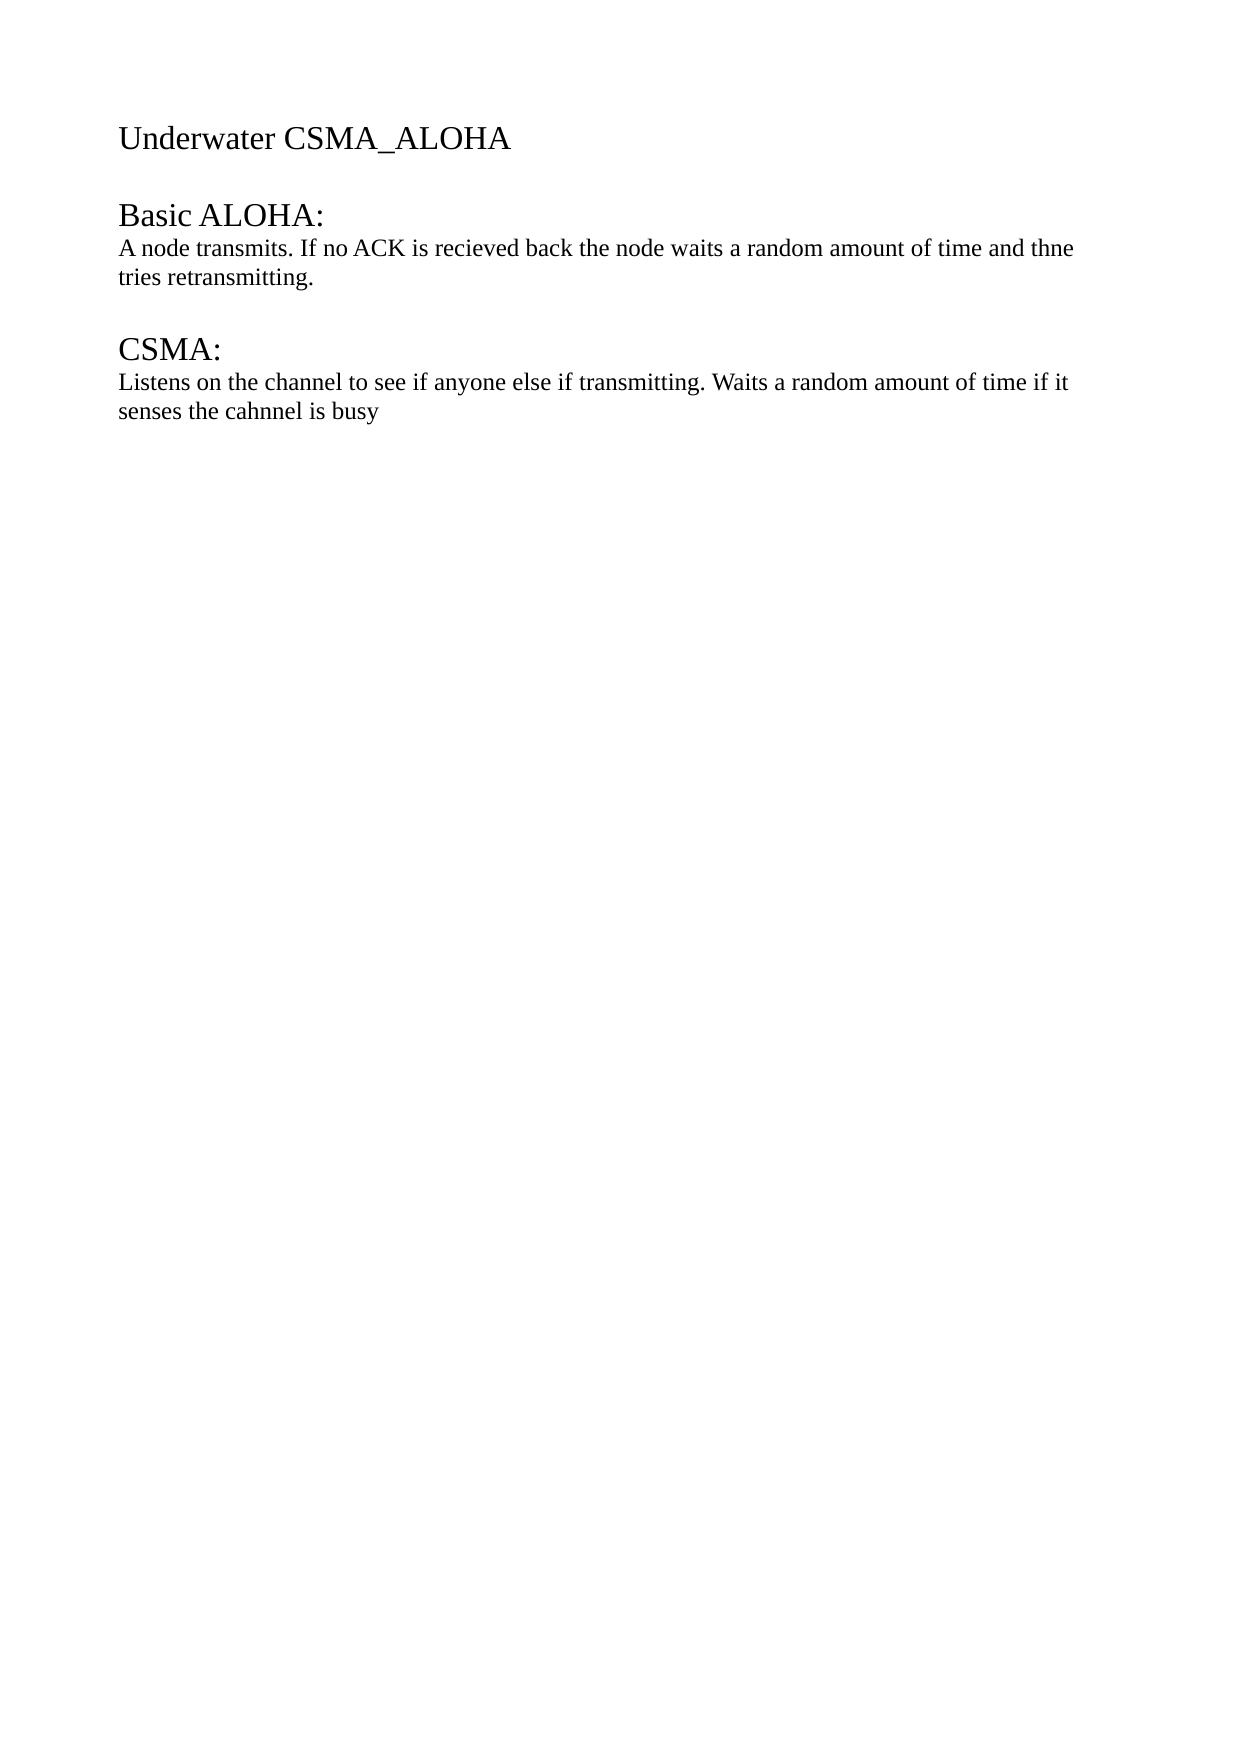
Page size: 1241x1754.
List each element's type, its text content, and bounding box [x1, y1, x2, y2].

text Underwater CSMA_ALOHA [118, 118, 1122, 156]
text CSMA: Listens on the channel to see if anyone else if transmitting. Waits a random amount of time if it senses the cahnnel is busy [118, 329, 1122, 425]
text Basic ALOHA: A node transmits. If no ACK is recieved back the node waits a random amount of time and thne tries retransmitting. [118, 195, 1122, 329]
